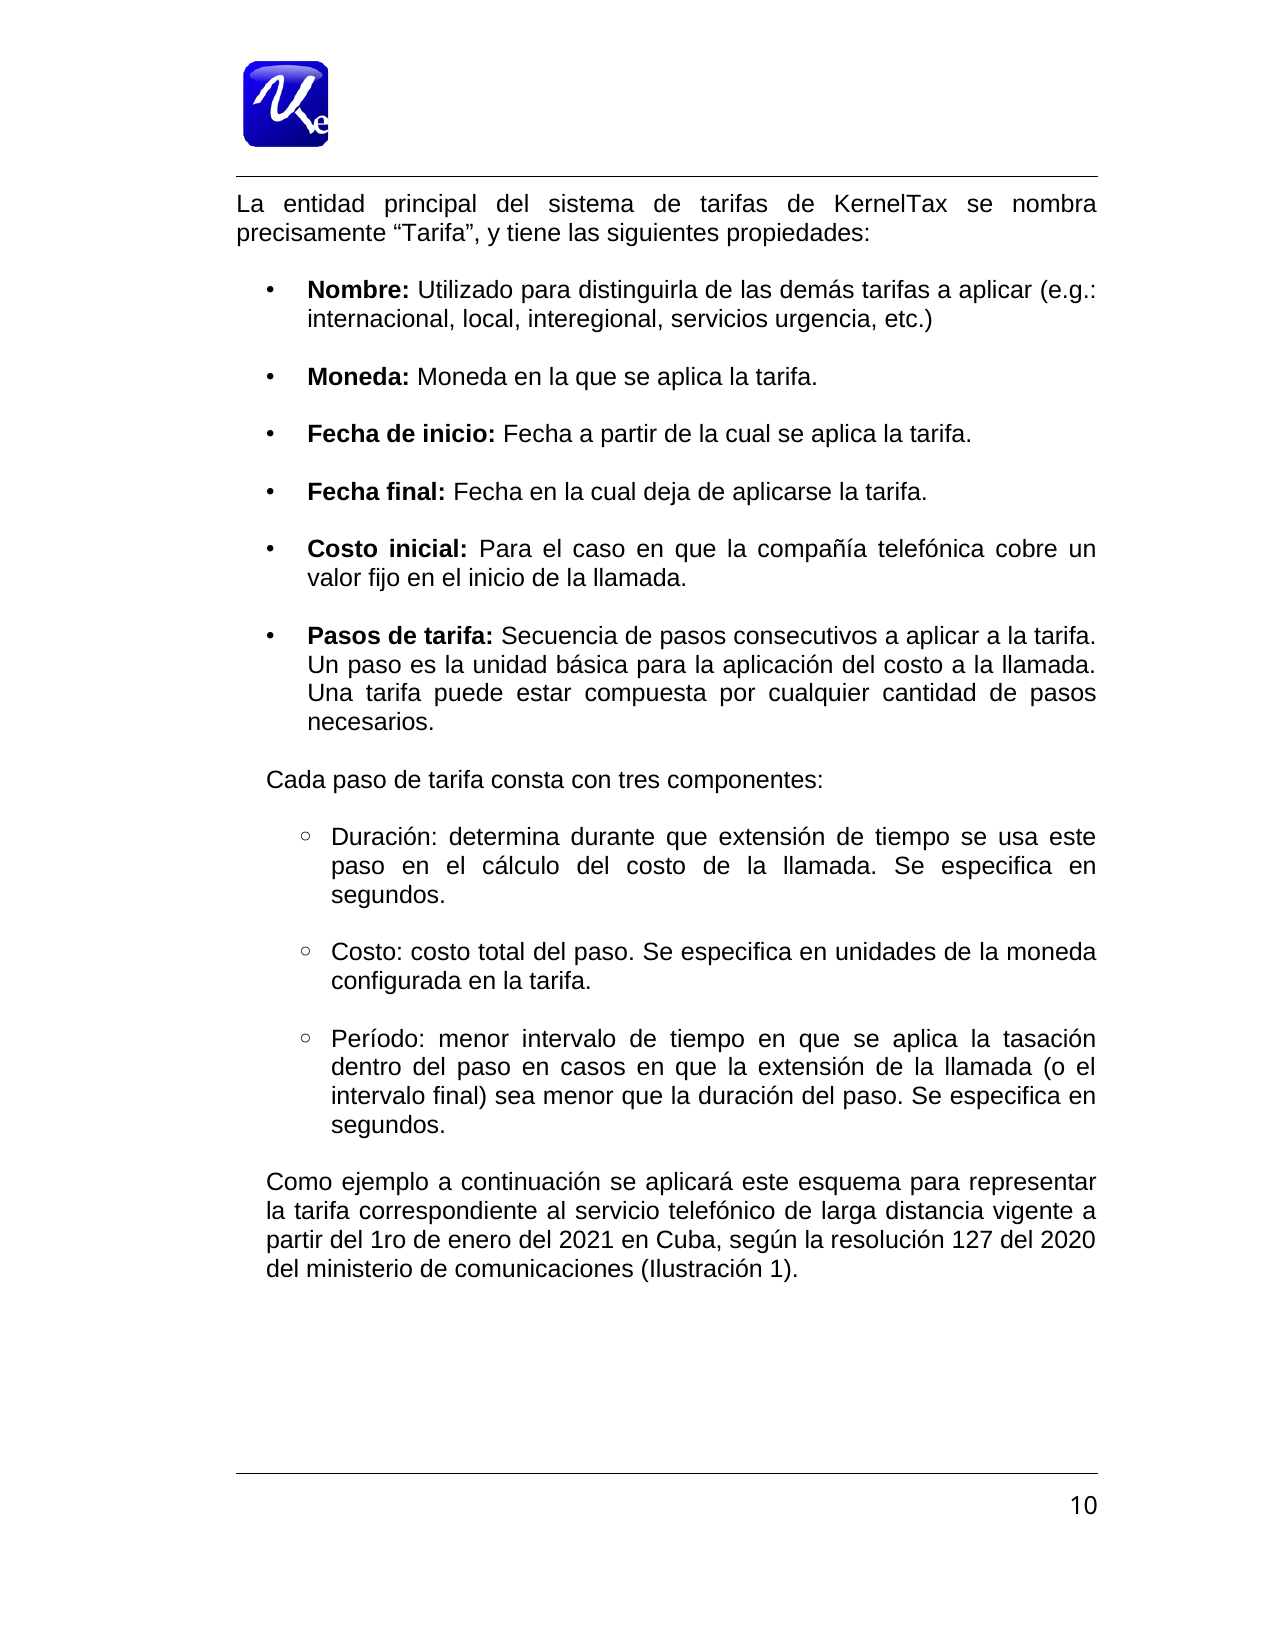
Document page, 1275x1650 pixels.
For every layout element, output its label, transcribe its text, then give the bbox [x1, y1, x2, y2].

list Cada paso de tarifa consta con tres componentes: [266, 764, 1098, 793]
list Pasos de tarifa: Secuencia de pasos consecutivos a aplicar a la tarifa. Un paso es la unidad básica para la aplicación del costo a la llamada. Una tarifa puede estar compuesta por cualquier cantidad de pasos necesarios. [266, 621, 1098, 736]
list Fecha de inicio: Fecha a partir de la cual se aplica la tarifa. [266, 419, 1098, 448]
list Costo: costo total del paso. Se especifica en unidades de la moneda configurada en la tarifa. [295, 937, 1098, 995]
list Moneda: Moneda en la que se aplica la tarifa. [266, 362, 1098, 390]
text La entidad principal del sistema de tarifas de KernelTax se nombra precisamente “Tarifa”, y tiene las siguientes propiedades: [236, 189, 1098, 246]
list Nombre: Utilizado para distinguirla de las demás tarifas a aplicar (e.g.: internacional, local, interegional, servicios urgencia, etc.) [266, 275, 1098, 333]
picture [243, 61, 329, 147]
list Período: menor intervalo de tiempo en que se aplica la tasación dentro del paso en casos en que la extensión de la llamada (o el intervalo final) sea menor que la duración del paso. Se especifica en segundos. [295, 1023, 1098, 1139]
list Costo inicial: Para el caso en que la compañía telefónica cobre un valor fijo en el inicio de la llamada. [266, 534, 1098, 592]
list Como ejemplo a continuación se aplicará este esquema para representar la tarifa correspondiente al servicio telefónico de larga distancia vigente a partir del 1ro de enero del 2021 en Cuba, según la resolución 127 del 2020 del ministerio de comunicaciones (Ilustración 1). [266, 1167, 1098, 1282]
list Fecha final: Fecha en la cual deja de aplicarse la tarifa. [266, 477, 1098, 506]
list Duración: determina durante que extensión de tiempo se usa este paso en el cálculo del costo de la llamada. Se especifica en segundos. [295, 822, 1098, 908]
